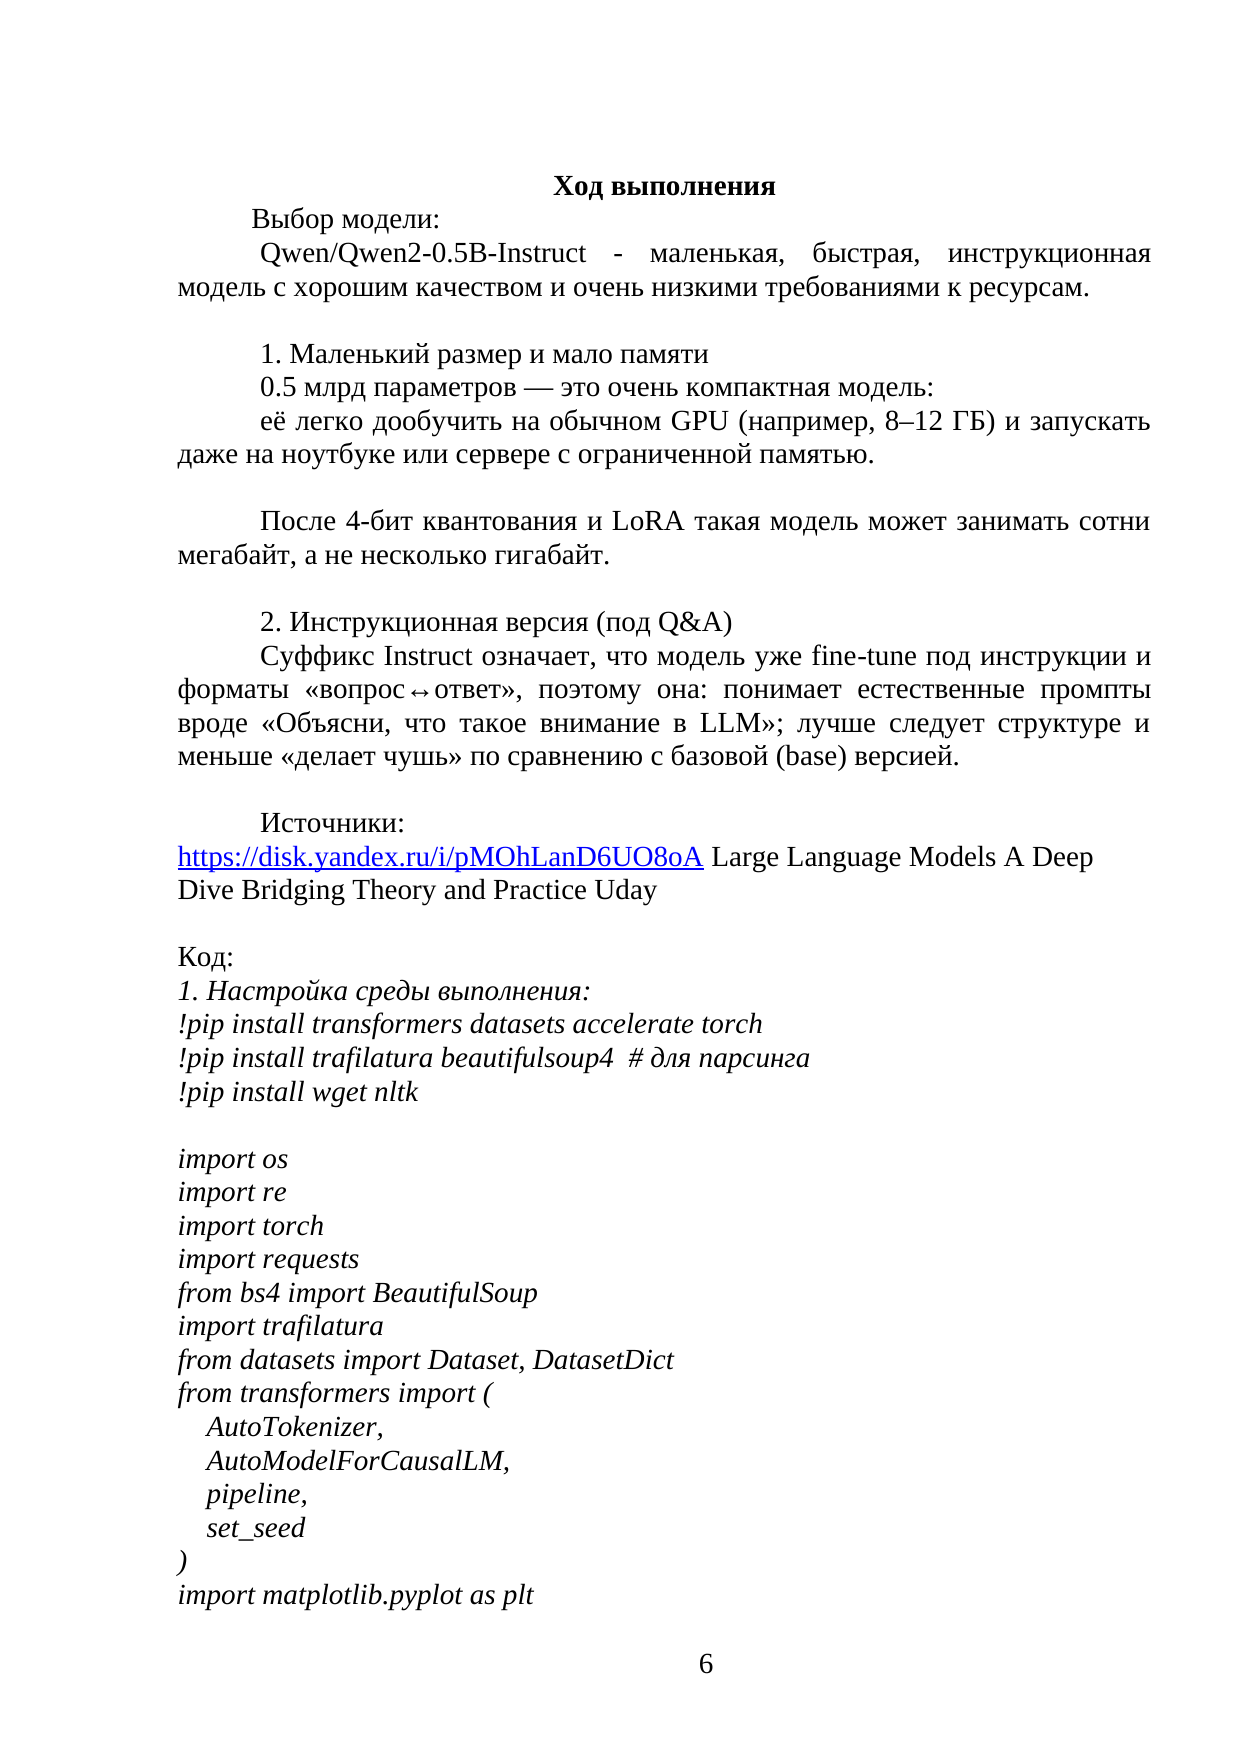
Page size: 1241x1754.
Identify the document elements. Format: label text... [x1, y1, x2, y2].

text import requests [177, 1241, 1152, 1275]
text !pip install transformers datasets accelerate torch [177, 1007, 1152, 1040]
text 1. Маленький размер и мало памяти [177, 336, 1152, 369]
text Qwen/Qwen2-0.5B-Instruct - маленькая, быстрая, инструкционная модель с хорошим качеством и очень низкими требованиями к ресурсам. [177, 235, 1152, 302]
text from bs4 import BeautifulSoup [177, 1275, 1152, 1308]
text from datasets import Dataset, DatasetDict [177, 1342, 1152, 1376]
text import torch [177, 1208, 1152, 1241]
text !pip install trafilatura beautifulsoup4 # для парсинга [177, 1040, 1152, 1074]
text import os [177, 1141, 1152, 1174]
text AutoModelForCausalLM, [177, 1443, 1152, 1476]
text from transformers import ( [177, 1376, 1152, 1409]
text Источники: [177, 805, 1152, 839]
text https://disk.yandex.ru/i/pMOhLanD6UO8oA Large Language Models A Deep Dive Bridging Theory and Practice Uday [177, 839, 1152, 906]
text AutoTokenizer, [177, 1409, 1152, 1443]
text import matplotlib.pyplot as plt [177, 1577, 1152, 1610]
text import trafilatura [177, 1308, 1152, 1342]
subtitle Ход выполнения [177, 168, 1152, 202]
text Выбор модели: [177, 202, 1152, 235]
text 1. Настройка среды выполнения: [177, 973, 1152, 1007]
text Суффикс Instruct означает, что модель уже fine‑tune под инструкции и форматы «вопрос↔ответ», поэтому она: понимает естественные промпты вроде «Объясни, что такое внимание в LLM»; лучше следует структуре и меньше «делает чушь» по сравнению с базовой (base) версией. [177, 638, 1152, 772]
text После 4‑бит квантования и LoRA такая модель может занимать сотни мегабайт, а не несколько гигабайт. [177, 503, 1152, 571]
text Код: [177, 939, 1152, 973]
text import re [177, 1174, 1152, 1208]
text ) [177, 1543, 1152, 1577]
text 0.5 млрд параметров — это очень компактная модель: [177, 369, 1152, 403]
text её легко дообучить на обычном GPU (например, 8–12 ГБ) и запускать даже на ноутбуке или сервере с ограниченной памятью. [177, 403, 1152, 470]
text set_seed [177, 1510, 1152, 1543]
text pipeline, [177, 1476, 1152, 1510]
text 2. Инструкционная версия (под Q&A) [177, 604, 1152, 638]
text !pip install wget nltk [177, 1074, 1152, 1107]
